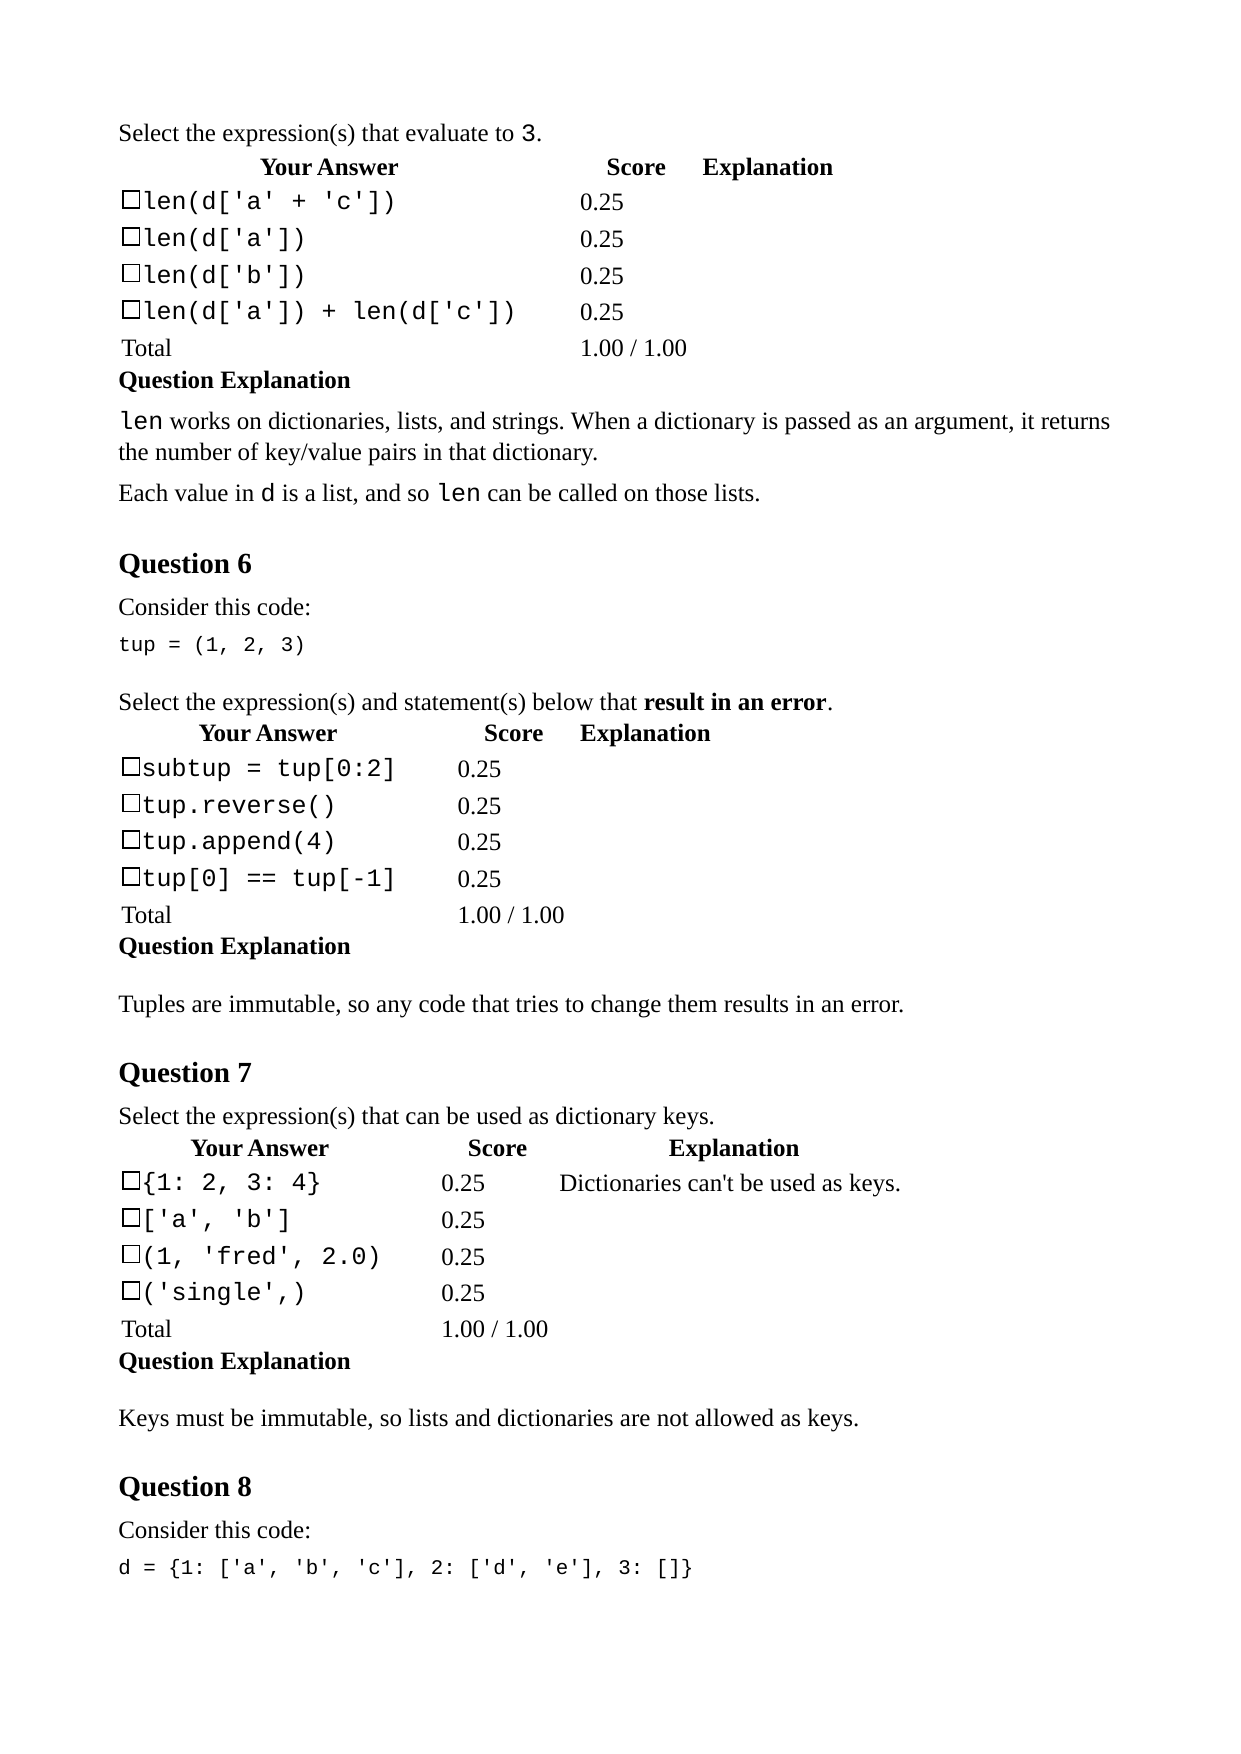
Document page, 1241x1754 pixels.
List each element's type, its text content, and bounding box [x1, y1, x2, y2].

text Select the expression(s) that evaluate to 3. [118, 118, 1122, 149]
table_cell [695, 294, 840, 330]
table_header Score [438, 1130, 556, 1164]
table_cell [556, 1311, 912, 1346]
table_cell Total [118, 330, 540, 365]
table_cell [556, 1201, 912, 1238]
table_cell [695, 184, 840, 220]
table_cell 0.25 [438, 1165, 556, 1201]
table_header [401, 1130, 438, 1164]
table_cell (1, 'fred', 2.0) [118, 1238, 401, 1274]
table_cell [695, 257, 840, 293]
table_cell [401, 1311, 438, 1346]
table_cell [418, 897, 454, 931]
table_cell [556, 1275, 912, 1311]
table_header Your Answer [118, 716, 417, 750]
table_cell [418, 750, 454, 787]
table_header [540, 149, 577, 183]
text Question Explanation Keys must be immutable, so lists and dictionaries are not allowed as keys. [118, 1346, 1122, 1432]
table_cell [540, 330, 577, 365]
table_cell [540, 294, 577, 330]
table_cell [401, 1238, 438, 1274]
table_cell subtup = tup[0:2] [118, 750, 417, 787]
table_header Your Answer [118, 1130, 401, 1164]
text len works on dictionaries, lists, and strings. When a dictionary is passed as an argument, it returns the number of key/value pairs in that dictionary. [118, 406, 1122, 466]
table_cell [401, 1165, 438, 1201]
table_cell [401, 1201, 438, 1238]
table_cell len(d['a']) + len(d['c']) [118, 294, 540, 330]
table_cell 0.25 [455, 824, 572, 860]
table_cell [418, 824, 454, 860]
text Consider this code: [118, 1516, 1122, 1544]
text Consider this code: [118, 592, 1122, 621]
table_cell [540, 220, 577, 257]
text d = {1: ['a', 'b', 'c'], 2: ['d', 'e'], 3: []} [118, 1557, 1122, 1581]
table_cell {1: 2, 3: 4} [118, 1165, 401, 1201]
table_cell len(d['a' + 'c']) [118, 184, 540, 220]
table_cell len(d['a']) [118, 220, 540, 257]
text tup = (1, 2, 3) [118, 634, 1122, 657]
table_header Explanation [573, 716, 718, 750]
table_cell 0.25 [577, 257, 695, 293]
subtitle Question 6 [118, 546, 1122, 580]
table_cell [540, 257, 577, 293]
table_cell Total [118, 1311, 401, 1346]
table_cell [573, 787, 718, 823]
subtitle Question 8 [118, 1469, 1122, 1503]
table_header [418, 716, 454, 750]
table_cell [418, 860, 454, 897]
table_cell [401, 1275, 438, 1311]
table_cell 0.25 [577, 220, 695, 257]
subtitle Question 7 [118, 1055, 1122, 1089]
table_cell 0.25 [577, 294, 695, 330]
table_cell Total [118, 897, 417, 931]
table_cell [556, 1238, 912, 1274]
table_cell ['a', 'b'] [118, 1201, 401, 1238]
table_cell [540, 184, 577, 220]
table_cell 0.25 [455, 750, 572, 787]
text Question Explanation Tuples are immutable, so any code that tries to change them results in an error. [118, 931, 1122, 1018]
table_cell 0.25 [438, 1238, 556, 1274]
table_header Explanation [695, 149, 840, 183]
table_cell len(d['b']) [118, 257, 540, 293]
table_cell tup.reverse() [118, 787, 417, 823]
table_cell [418, 787, 454, 823]
table_cell 0.25 [577, 184, 695, 220]
table_cell ('single',) [118, 1275, 401, 1311]
table_cell tup.append(4) [118, 824, 417, 860]
table_header Your Answer [118, 149, 540, 183]
text Question Explanation [118, 365, 1122, 393]
table_cell 0.25 [438, 1275, 556, 1311]
table_cell [573, 897, 718, 931]
table_header Score [455, 716, 572, 750]
table_cell [573, 824, 718, 860]
table_cell [695, 220, 840, 257]
table_header Score [577, 149, 695, 183]
table_header Explanation [556, 1130, 912, 1164]
table_cell 1.00 / 1.00 [577, 330, 695, 365]
table_cell [573, 860, 718, 897]
table_cell 0.25 [438, 1201, 556, 1238]
table_cell 1.00 / 1.00 [438, 1311, 556, 1346]
table_cell Dictionaries can't be used as keys. [556, 1165, 912, 1201]
table_cell [695, 330, 840, 365]
table_cell 0.25 [455, 860, 572, 897]
table_cell tup[0] == tup[-1] [118, 860, 417, 897]
table_cell 0.25 [455, 787, 572, 823]
text Each value in d is a list, and so len can be called on those lists. [118, 478, 1122, 509]
text Select the expression(s) that can be used as dictionary keys. [118, 1101, 1122, 1130]
text Select the expression(s) and statement(s) below that result in an error. [118, 687, 1122, 716]
table_cell [573, 750, 718, 787]
table_cell 1.00 / 1.00 [455, 897, 572, 931]
